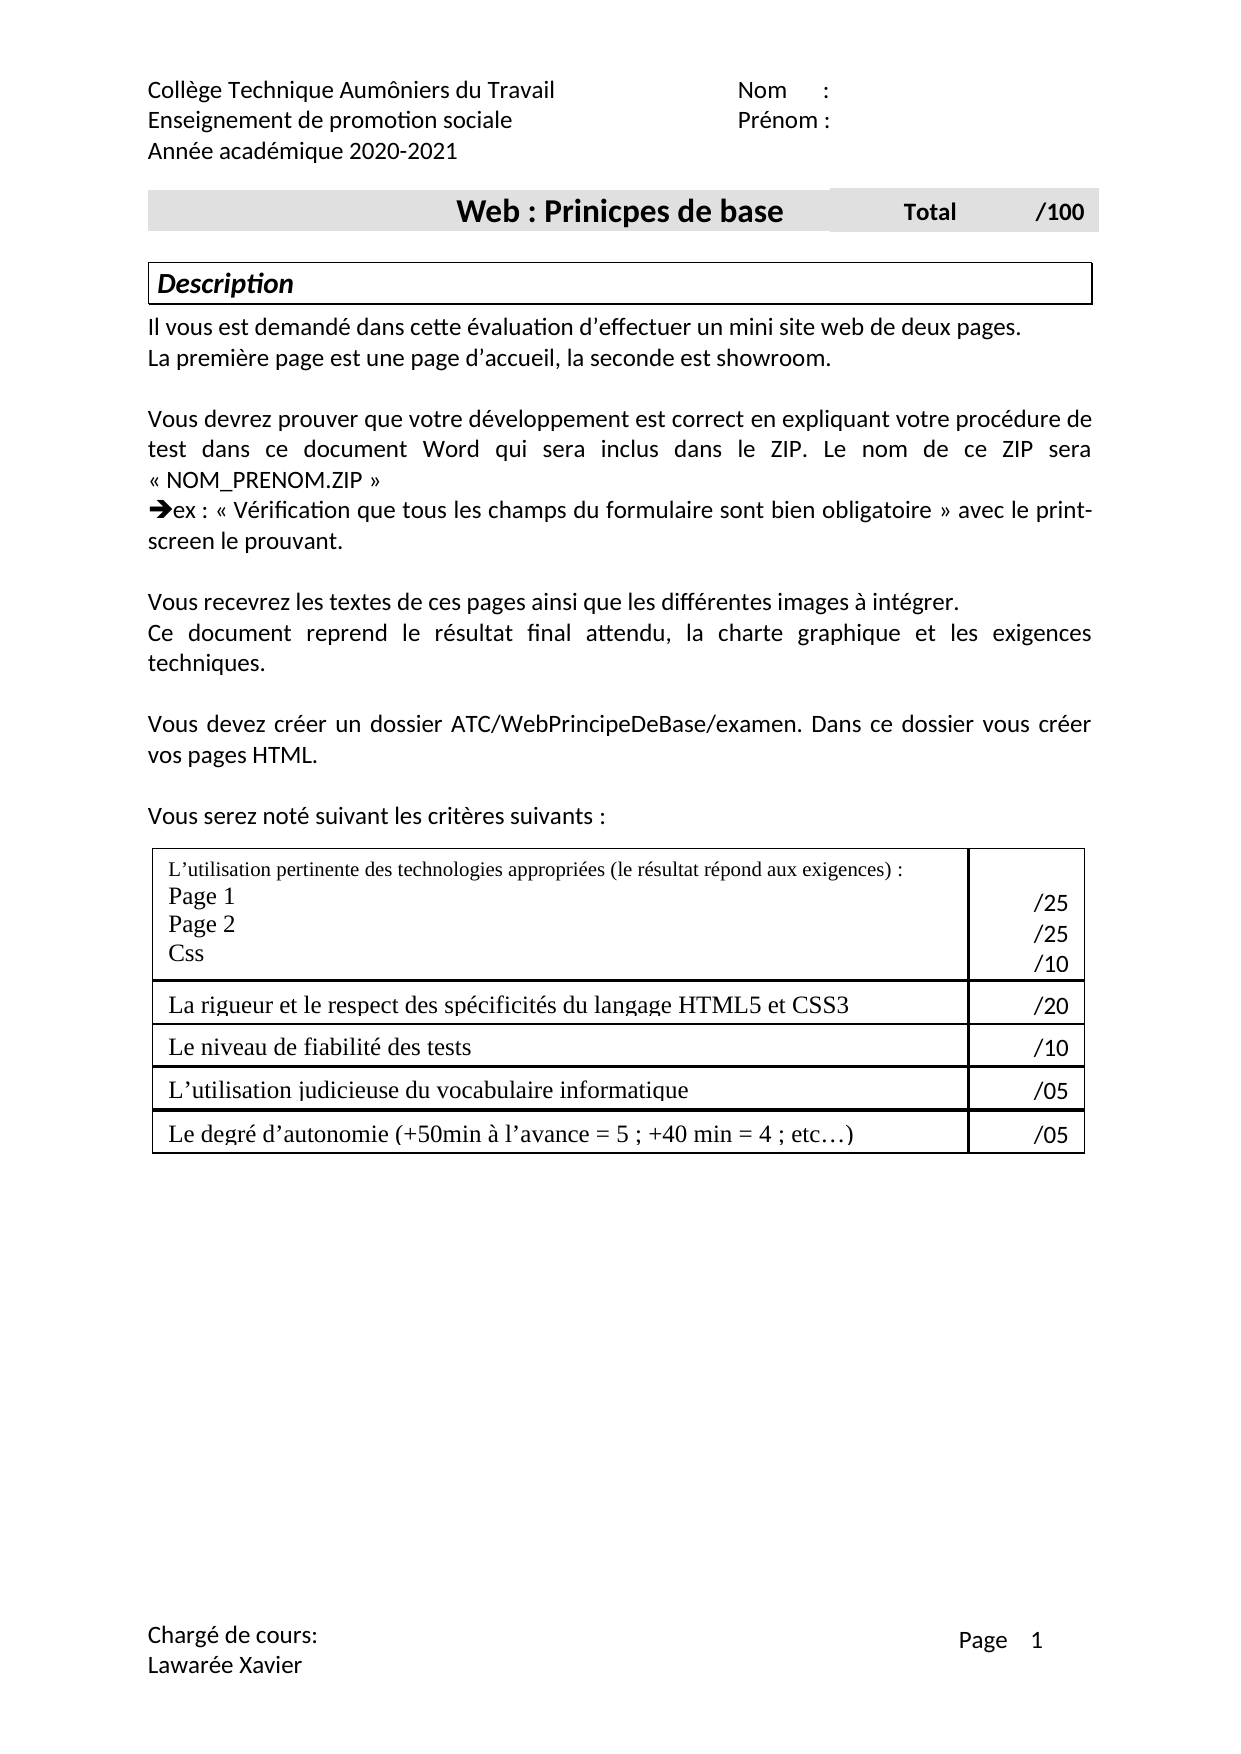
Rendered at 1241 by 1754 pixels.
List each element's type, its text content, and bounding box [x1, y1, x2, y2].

text Le niveau de fiabilité des tests [168, 1032, 952, 1057]
text Ce document reprend le résultat final attendu, la charte graphique et les exigences techniques. [148, 617, 1093, 678]
text /10 [985, 948, 1069, 972]
text /25 [985, 918, 1069, 948]
text Le degré d’autonomie (+50min à l’avance = 5 ; +40 min = 4 ; etc…) [168, 1119, 952, 1145]
text Il vous est demandé dans cette évaluation d’effectuer un mini site web de deux pages. [148, 311, 1093, 342]
text Vous devez créer un dossier ATC/WebPrincipeDeBase/examen. Dans ce dossier vous créer vos pages HTML. [148, 708, 1093, 769]
text ex : « Vérification que tous les champs du formulaire sont bien obligatoire » avec le print-screen le prouvant. [148, 494, 1093, 556]
subtitle Web : Prinicpes de base [148, 188, 1099, 232]
text Css [168, 938, 952, 967]
text Page 2 [168, 909, 952, 938]
text /05 [985, 1119, 1069, 1145]
text /25 [985, 887, 1069, 918]
text La première page est une page d’accueil, la seconde est showroom. [148, 342, 1093, 372]
text /10 [985, 1032, 1069, 1057]
text /20 [985, 990, 1069, 1015]
text L’utilisation pertinente des technologies appropriées (le résultat répond aux exigences) : [168, 857, 952, 881]
text /05 [985, 1075, 1069, 1101]
text Vous serez noté suivant les critères suivants : [148, 800, 1093, 830]
text Page 1 [168, 881, 952, 909]
text L’utilisation judicieuse du vocabulaire informatique [168, 1075, 952, 1101]
text Vous recevrez les textes de ces pages ainsi que les différentes images à intégrer. [148, 586, 1093, 617]
text La rigueur et le respect des spécificités du langage HTML5 et CSS3 [168, 990, 952, 1015]
subtitle Description [149, 263, 1091, 303]
text Total /100 [845, 196, 1084, 224]
text Vous devrez prouver que votre développement est correct en expliquant votre procédure de test dans ce document Word qui sera inclus dans le ZIP. Le nom de ce ZIP sera « NOM_PRENOM.ZIP » [148, 403, 1093, 494]
